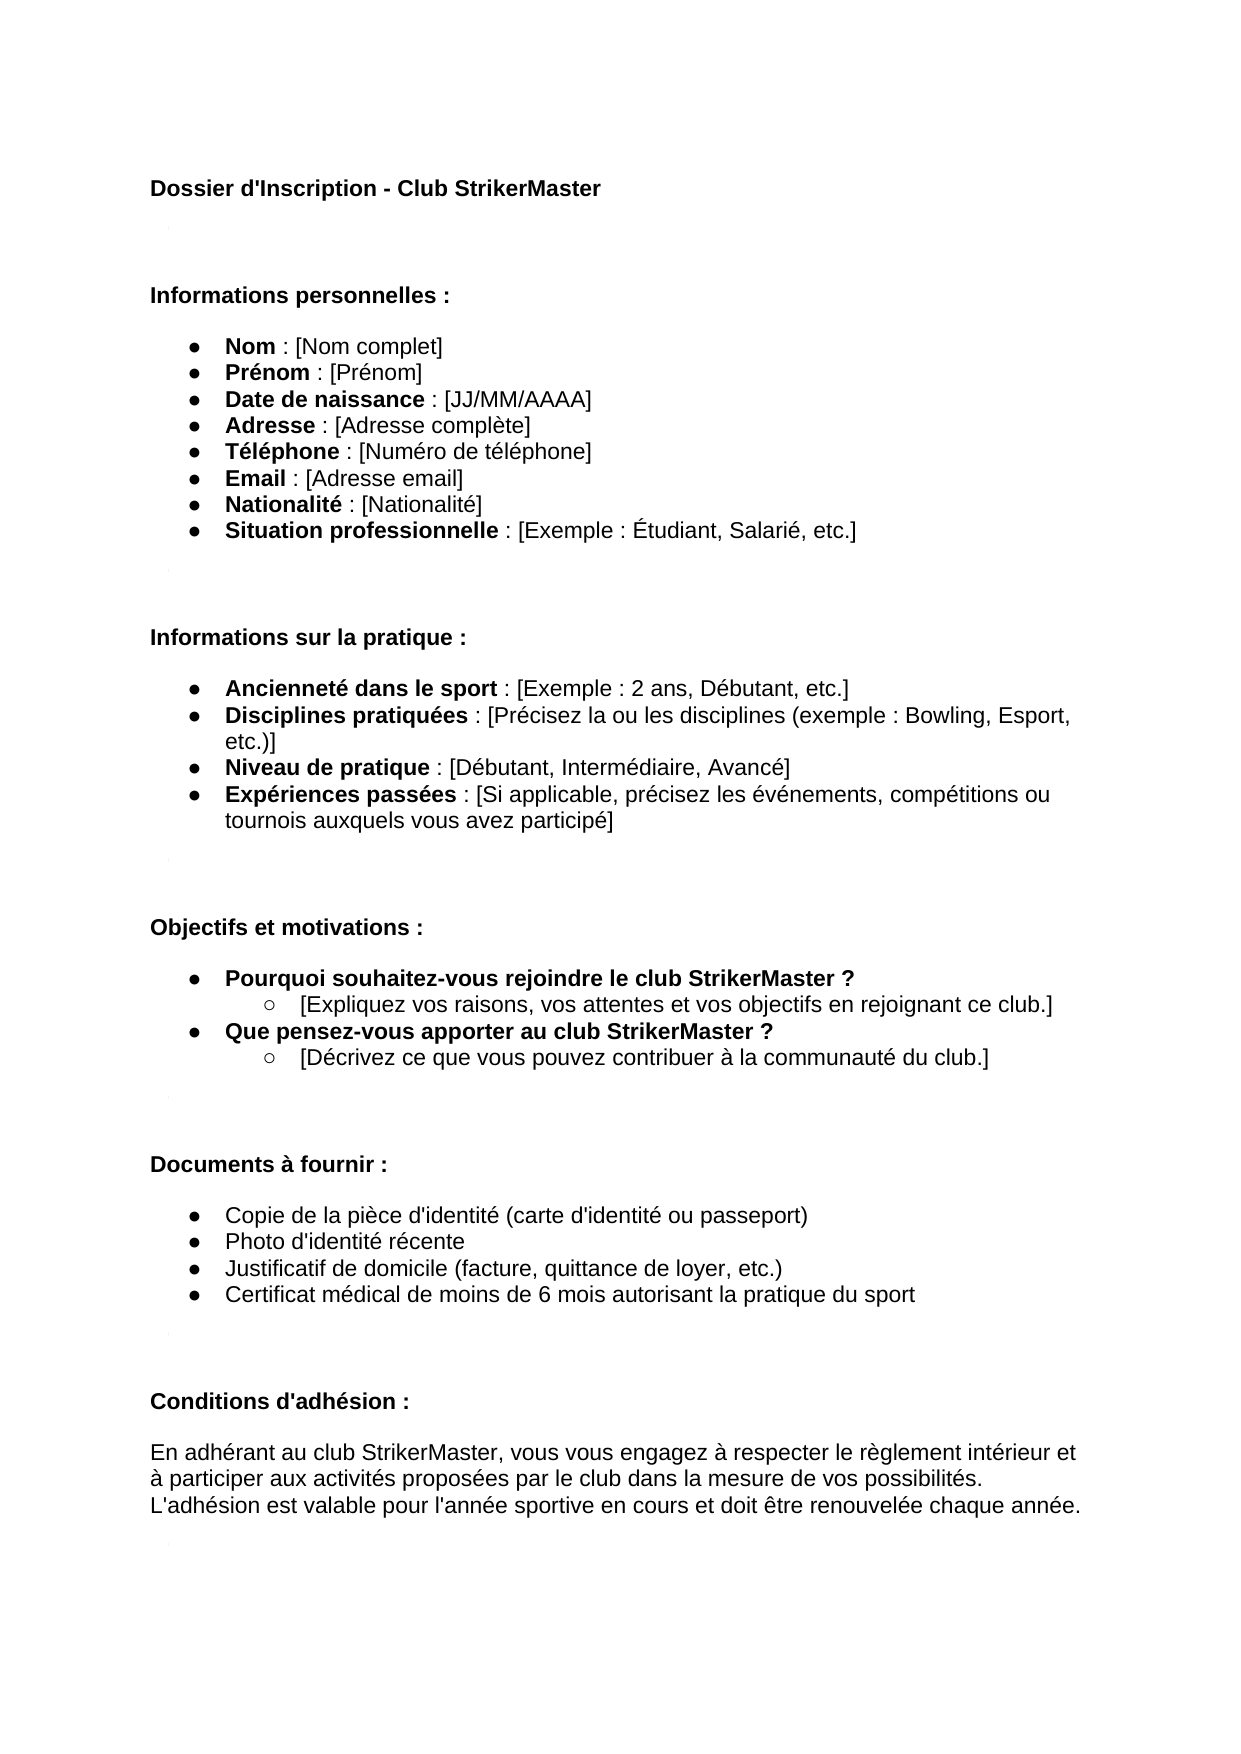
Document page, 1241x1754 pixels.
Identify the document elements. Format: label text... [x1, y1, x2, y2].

text Informations personnelles : [150, 282, 1090, 308]
list Certificat médical de moins de 6 mois autorisant la pratique du sport [187, 1281, 1090, 1307]
list Photo d'identité récente [187, 1228, 1090, 1255]
list Expériences passées : [Si applicable, précisez les événements, compétitions ou tournois auxquels vous avez participé] [187, 781, 1090, 833]
list [Expliquez vos raisons, vos attentes et vos objectifs en rejoignant ce club.] [262, 991, 1090, 1018]
text Objectifs et motivations : [150, 914, 1090, 940]
text En adhérant au club StrikerMaster, vous vous engagez à respecter le règlement intérieur et à participer aux activités proposées par le club dans la mesure de vos possibilités. L'adhésion est valable pour l'année sportive en cours et doit être renouvelée chaque année. [150, 1439, 1090, 1518]
list Pourquoi souhaitez-vous rejoindre le club StrikerMaster ? [187, 965, 1090, 991]
text Dossier d'Inscription - Club StrikerMaster [150, 175, 1090, 201]
list Nationalité : [Nationalité] [187, 491, 1090, 517]
list Date de naissance : [JJ/MM/AAAA] [187, 386, 1090, 412]
list Disciplines pratiquées : [Précisez la ou les disciplines (exemple : Bowling, Esport, etc.)] [187, 702, 1090, 754]
list Que pensez-vous apporter au club StrikerMaster ? [187, 1018, 1090, 1044]
list Justificatif de domicile (facture, quittance de loyer, etc.) [187, 1255, 1090, 1281]
list [Décrivez ce que vous pouvez contribuer à la communauté du club.] [262, 1044, 1090, 1070]
list Ancienneté dans le sport : [Exemple : 2 ans, Débutant, etc.] [187, 675, 1090, 702]
list Email : [Adresse email] [187, 465, 1090, 491]
list Prénom : [Prénom] [187, 359, 1090, 386]
text Informations sur la pratique : [150, 624, 1090, 650]
list Nom : [Nom complet] [187, 333, 1090, 359]
list Situation professionnelle : [Exemple : Étudiant, Salarié, etc.] [187, 517, 1090, 544]
list Niveau de pratique : [Débutant, Intermédiaire, Avancé] [187, 754, 1090, 781]
text Conditions d'adhésion : [150, 1388, 1090, 1414]
list Copie de la pièce d'identité (carte d'identité ou passeport) [187, 1202, 1090, 1228]
list Adresse : [Adresse complète] [187, 412, 1090, 438]
text Documents à fournir : [150, 1151, 1090, 1177]
list Téléphone : [Numéro de téléphone] [187, 438, 1090, 465]
